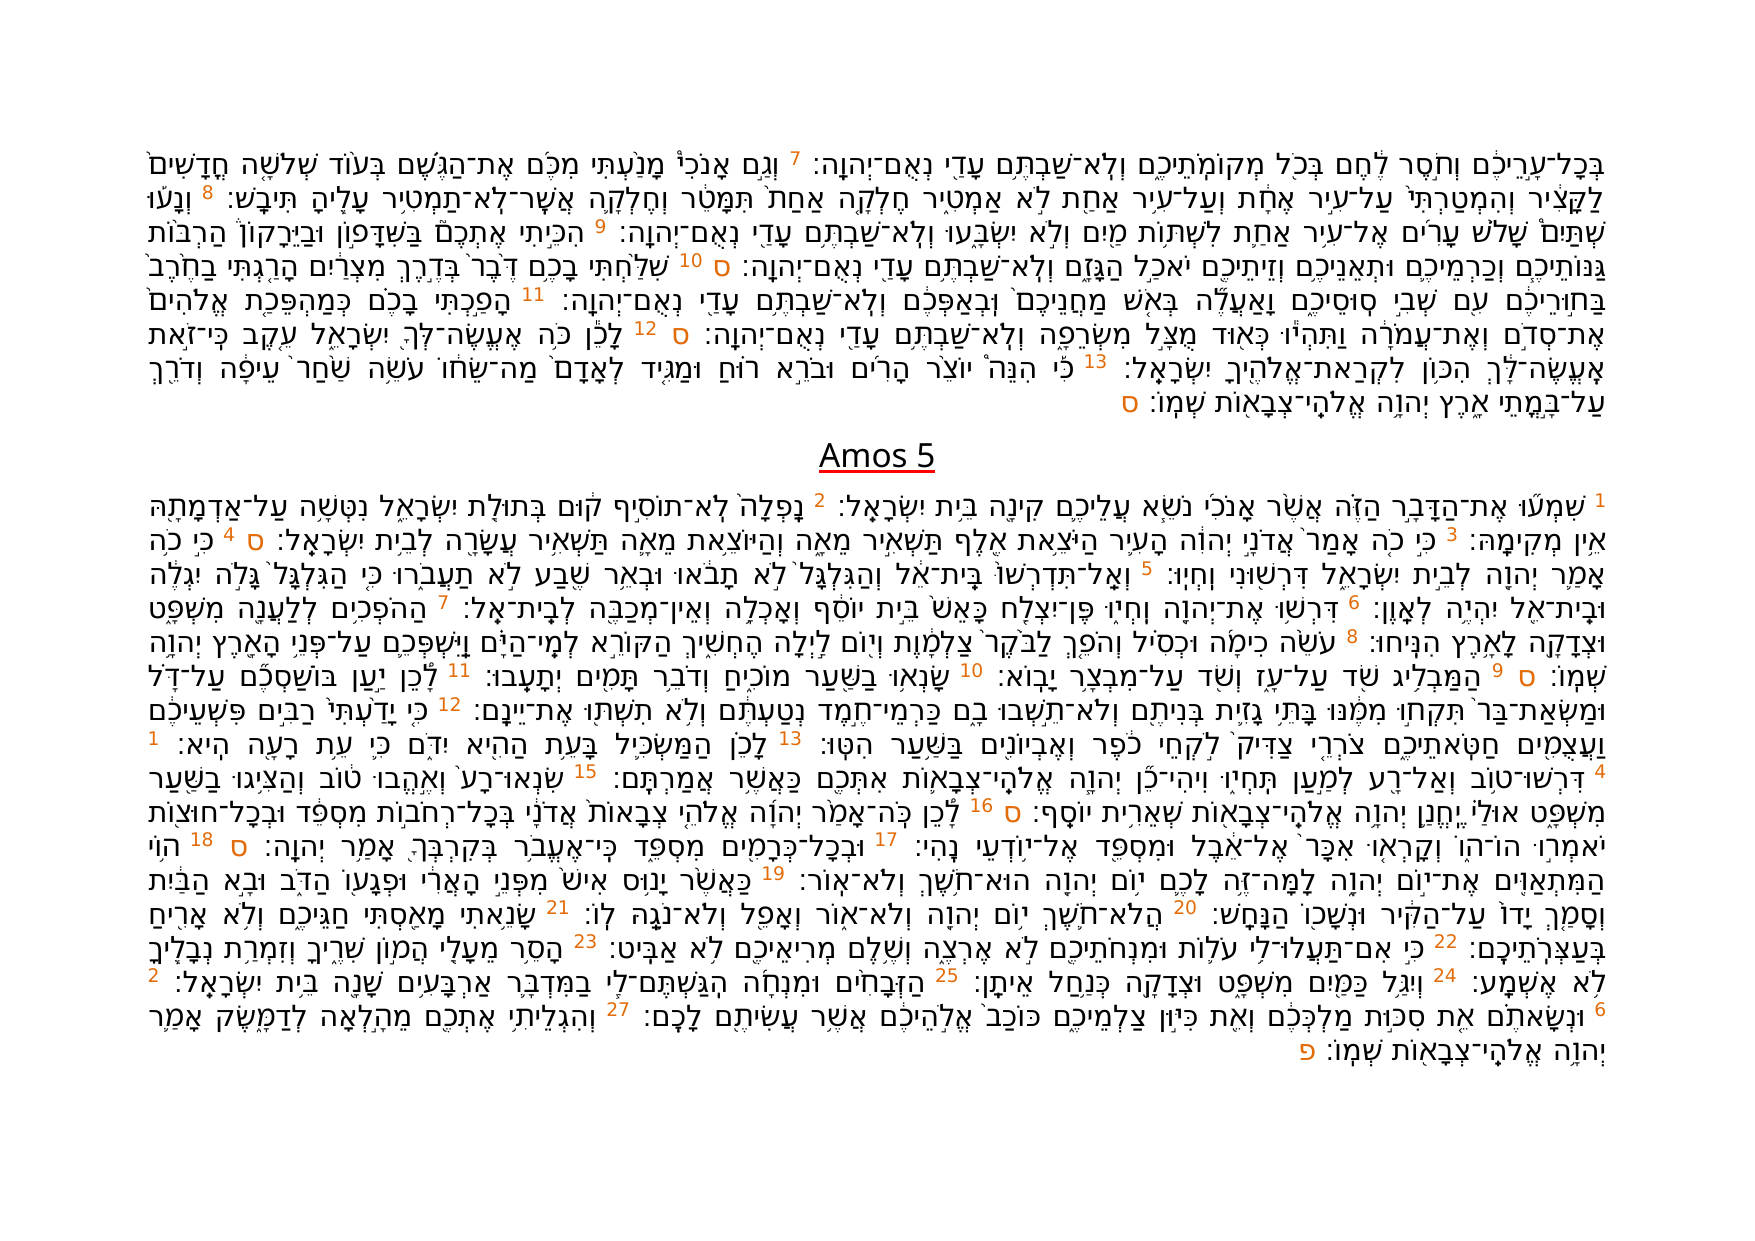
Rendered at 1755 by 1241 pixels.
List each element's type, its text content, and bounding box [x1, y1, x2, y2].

text 1 שִׁמְע֞וּ אֶת־הַדָּבָ֣ר הַזֶּ֗ה אֲשֶׁ֨ר אָנֹכִ֜י נֹשֵׂ֧א עֲלֵיכֶ֛ם קִינָ֖ה בֵּ֥ית יִשְׂרָאֵֽל׃ 2 נָֽפְלָה֙ לֹֽא־תוֹסִ֣יף ק֔וּם בְּתוּלַ֖ת יִשְׂרָאֵ֑ל נִטְּשָׁ֥ה עַל־אַדְמָתָ֖הּ אֵ֥ין מְקִימָֽהּ׃ ‬‬3 כִּ֣י כֹ֤ה אָמַר֙ אֲדֹנָ֣י יְהוִ֔ה הָעִ֛יר הַיֹּצֵ֥את אֶ֖לֶף תַּשְׁאִ֣יר מֵאָ֑ה וְהַיּוֹצֵ֥את מֵאָ֛ה תַּשְׁאִ֥יר עֲשָׂרָ֖ה לְבֵ֥ית יִשְׂרָאֵֽל׃ ס ‬‬4 כִּ֣י כֹ֥ה אָמַ֛ר יְהוָ֖ה לְבֵ֣ית יִשְׂרָאֵ֑ל דִּרְשׁ֖וּנִי וִֽחְיֽוּ׃ ‬‬5 וְאַֽל־תִּדְרְשׁוּ֙ בֵּֽית־אֵ֔ל וְהַגִּלְגָּל֙ לֹ֣א תָבֹ֔אוּ וּבְאֵ֥ר שֶׁ֖בַע לֹ֣א תַעֲבֹ֑רוּ כִּ֤י הַגִּלְגָּל֙ גָּלֹ֣ה יִגְלֶ֔ה וּבֵֽית־אֵ֖ל יִהְיֶ֥ה לְאָֽוֶן׃ ‬‬6 דִּרְשׁ֥וּ אֶת־יְהוָ֖ה וִֽחְי֑וּ פֶּן־יִצְלַ֤ח כָּאֵשׁ֙ בֵּ֣ית יוֹסֵ֔ף וְאָכְלָ֥ה וְאֵין־מְכַבֶּ֖ה לְבֵֽית־אֵֽל׃ ‬‬7 הַהֹפְכִ֥ים לְלַעֲנָ֖ה מִשְׁפָּ֑ט וּצְדָקָ֖ה לָאָ֥רֶץ הִנִּֽיחוּ׃ ‬‬8 עֹשֵׂ֨ה כִימָ֜ה וּכְסִ֗יל וְהֹפֵ֤ךְ לַבֹּ֙קֶר֙ צַלְמָ֔וֶת וְי֖וֹם לַ֣יְלָה הֶחְשִׁ֑יךְ הַקּוֹרֵ֣א לְמֵֽי־הַיָּ֗ם וַֽיִּשְׁפְּכֵ֛ם עַל־פְּנֵ֥י הָאָ֖רֶץ יְהוָ֥ה שְׁמֽוֹ׃ ס ‬‬9 הַמַּבְלִ֥יג שֹׁ֖ד עַל־עָ֑ז וְשֹׁ֖ד עַל־מִבְצָ֥ר יָבֽוֹא׃ ‬‬10 שָׂנְא֥וּ בַשַּׁ֖עַר מוֹכִ֑יחַ וְדֹבֵ֥ר תָּמִ֖ים יְתָעֵֽבוּ׃ ‬‬11 לָ֠כֵן יַ֣עַן בּוֹשַׁסְכֶ֞ם עַל־דָּ֗ל וּמַשְׂאַת־בַּר֙ תִּקְח֣וּ מִמֶּ֔נּוּ בָּתֵּ֥י גָזִ֛ית בְּנִיתֶ֖ם וְלֹא־תֵ֣שְׁבוּ בָ֑ם כַּרְמֵי־חֶ֣מֶד נְטַעְתֶּ֔ם וְלֹ֥א תִשְׁתּ֖וּ אֶת־יֵינָֽם׃ ‬‬12 כִּ֤י יָדַ֙עְתִּי֙ רַבִּ֣ים פִּשְׁעֵיכֶ֔ם וַעֲצֻמִ֖ים חַטֹּֽאתֵיכֶ֑ם צֹרְרֵ֤י צַדִּיק֙ לֹ֣קְחֵי כֹ֔פֶר וְאֶבְיוֹנִ֖ים בַּשַּׁ֥עַר הִטּֽוּ׃ ‬‬13 לָכֵ֗ן הַמַּשְׂכִּ֛יל בָּעֵ֥ת הַהִ֖יא יִדֹּ֑ם כִּ֛י עֵ֥ת רָעָ֖ה הִֽיא׃ ‬‬14 דִּרְשׁוּ־ט֥וֹב וְאַל־רָ֖ע לְמַ֣עַן תִּֽחְי֑וּ וִיהִי־כֵ֞ן יְהוָ֧ה אֱלֹהֵֽי־צְבָא֛וֹת אִתְּכֶ֖ם כַּאֲשֶׁ֥ר אֲמַרְתֶּֽם׃ ‬‬15 שִׂנְאוּ־רָע֙ וְאֶ֣הֱבוּ ט֔וֹב וְהַצִּ֥יגוּ בַשַּׁ֖עַר מִשְׁפָּ֑ט אוּלַ֗י יֽ͏ֶחֱנַ֛ן יְהוָ֥ה אֱלֹהֵֽי־צְבָא֖וֹת שְׁאֵרִ֥ית יוֹסֵֽף׃ ס ‬‬16 לָ֠כֵן כֹּֽה־אָמַ֨ר יְהוָ֜ה אֱלֹהֵ֤י צְבָאוֹת֙ אֲדֹנָ֔י בְּכָל־רְחֹב֣וֹת מִסְפֵּ֔ד וּבְכָל־חוּצ֖וֹת יֹאמְר֣וּ הוֹ־ה֑וֹ וְקָרְא֤וּ אִכָּר֙ אֶל־אֵ֔בֶל וּמִסְפֵּ֖ד אֶל־י֥וֹדְעֵי נֶֽהִי׃ ‬‬17 וּבְכָל־כְּרָמִ֖ים מִסְפֵּ֑ד כִּֽי־אֶעֱבֹ֥ר בְּקִרְבְּךָ֖ אָמַ֥ר יְהוָֽה׃ ס ‬‬18 ה֥וֹי הַמִּתְאַוִּ֖ים אֶת־י֣וֹם יְהוָ֑ה לָמָּה־זֶּ֥ה לָכֶ֛ם י֥וֹם יְהוָ֖ה הוּא־חֹ֥שֶׁךְ וְלֹא־אֽוֹר׃ ‬‬19 כַּאֲשֶׁ֨ר יָנ֥וּס אִישׁ֙ מִפְּנֵ֣י הָאֲרִ֔י וּפְגָע֖וֹ הַדֹּ֑ב וּבָ֣א הַבַּ֔יִת וְסָמַ֤ךְ יָדוֹ֙ עַל־הַקִּ֔יר וּנְשָׁכ֖וֹ הַנָּחָֽשׁ׃ ‬‬20 הֲלֹא־חֹ֛שֶׁךְ י֥וֹם יְהוָ֖ה וְלֹא־א֑וֹר וְאָפֵ֖ל וְלֹא־נֹ֥גַֽהּ לֽוֹ׃ ‬‬21 שָׂנֵ֥אתִי מָאַ֖סְתִּי חַגֵּיכֶ֑ם וְלֹ֥א אָרִ֖יחַ בְּעַצְּרֹֽתֵיכֶֽם׃ ‬‬22 כִּ֣י אִם־תַּעֲלוּ־לִ֥י עֹל֛וֹת וּמִנְחֹתֵיכֶ֖ם לֹ֣א אֶרְצֶ֑ה וְשֶׁ֥לֶם מְרִיאֵיכֶ֖ם לֹ֥א אַבִּֽיט׃ ‬‬23 הָסֵ֥ר מֵעָלַ֖י הֲמ֣וֹן שִׁרֶ֑יךָ וְזִמְרַ֥ת נְבָלֶ֖יךָ לֹ֥א אֶשְׁמָֽע׃ ‬‬24 וְיִגַּ֥ל כַּמַּ֖יִם מִשְׁפָּ֑ט וּצְדָקָ֖ה כְּנַ֥חַל אֵיתָֽן׃ ‬‬25 הַזְּבָחִ֨ים וּמִנְחָ֜ה הִֽגַּשְׁתֶּם־לִ֧י בַמִּדְבָּ֛ר אַרְבָּעִ֥ים שָׁנָ֖ה בֵּ֥ית יִשְׂרָאֵֽל׃ ‬‬26 וּנְשָׂאתֶ֗ם אֵ֚ת סִכּ֣וּת מַלְכְּכֶ֔ם וְאֵ֖ת כִּיּ֣וּן צַלְמֵיכֶ֑ם כּוֹכַב֙ אֱלֹ֣הֵיכֶ֔ם אֲשֶׁ֥ר עֲשִׂיתֶ֖ם לָכֶֽם׃ ‬‬27 וְהִגְלֵיתִ֥י אֶתְכֶ֖ם מֵהָ֣לְאָה לְדַמָּ֑שֶׂק אָמַ֛ר יְהוָ֥ה אֱלֹהֵֽי־צְבָא֖וֹת שְׁמֽוֹ׃ פ ‬‬‬‬‬‬‬‬‬‬‬‬‬‬‬‬‬‬‬‬‬‬‬‬‬‬‬‬ [148, 490, 1606, 1067]
text Amos 5 [148, 432, 1606, 477]
text 1 שִׁמְע֞וּ הַדָּבָ֣ר הַזֶּ֗ה פָּר֤וֹת הַבָּשָׁן֙ אֲשֶׁר֙ בְּהַ֣ר שֹֽׁמְר֔וֹן הָעֹשְׁק֣וֹת דַּלִּ֔ים הָרֹצְצ֖וֹת אֶבְיוֹנִ֑ים הָאֹמְרֹ֥ת לַאֲדֹֽנֵיהֶ֖ם הָבִ֥יאָה וְנִשְׁתֶּֽה׃ 2 נִשְׁבַּ֨ע אֲדֹנָ֤י יְהוִה֙ בְּקָדְשׁ֔וֹ כִּ֛י הִנֵּ֥ה יָמִ֖ים בָּאִ֣ים עֲלֵיכֶ֑ם וְנִשָּׂ֤א אֶתְכֶם֙ בְּצִנּ֔וֹת וְאַחֲרִיתְכֶ֖ן בְּסִיר֥וֹת דּוּגָֽה׃ ‬‬3 וּפְרָצִ֥ים תֵּצֶ֖אנָה אִשָּׁ֣ה נֶגְדָּ֑הּ וְהִשְׁלַכְתֶּ֥נָה הַהַרְמ֖וֹנָה נְאֻם־יְהוָֽה׃ ‬‬4 בֹּ֤אוּ בֵֽית־אֵל֙ וּפִשְׁע֔וּ הַגִּלְגָּ֖ל הַרְבּ֣וּ לִפְשֹׁ֑עַ וְהָבִ֤יאוּ לַבֹּ֙קֶר֙ זִבְחֵיכֶ֔ם לִשְׁלֹ֥שֶׁת יָמִ֖ים מַעְשְׂרֹֽתֵיכֶֽם׃ ‬‬5 וְקַטֵּ֤ר מֵֽחָמֵץ֙ תּוֹדָ֔ה וְקִרְא֥וּ נְדָב֖וֹת הַשְׁמִ֑יעוּ כִּ֣י כֵ֤ן אֲהַבְתֶּם֙ בְּנֵ֣י יִשְׂרָאֵ֔ל נְאֻ֖ם אֲדֹנָ֥י יְהוִֽה׃ ‬‬6 וְגַם־אֲנִי֩ נָתַ֨תִּי לָכֶ֜ם נִקְי֤וֹן שִׁנַּ֙יִם֙ בְּכָל־עָ֣רֵיכֶ֔ם וְחֹ֣סֶר לֶ֔חֶם בְּכֹ֖ל מְקוֹמֹֽתֵיכֶ֑ם וְלֹֽא־שַׁבְתֶּ֥ם עָדַ֖י נְאֻם־יְהוָֽה׃ ‬‬7 וְגַ֣ם אָנֹכִי֩ מָנַ֨עְתִּי מִכֶּ֜ם אֶת־הַגֶּ֗שֶׁם בְּע֨וֹד שְׁלֹשָׁ֤ה חֳדָשִׁים֙ לַקָּצִ֔יר וְהִמְטַרְתִּי֙ עַל־עִ֣יר אֶחָ֔ת וְעַל־עִ֥יר אַחַ֖ת לֹ֣א אַמְטִ֑יר חֶלְקָ֤ה אַחַת֙ תִּמָּטֵ֔ר וְחֶלְקָ֛ה אֲשֶֽׁר־לֹֽא־תַמְטִ֥יר עָלֶ֖יהָ תִּיבָֽשׁ׃ ‬‬8 וְנָע֡וּ שְׁתַּיִם֩ שָׁלֹ֨שׁ עָרִ֜ים אֶל־עִ֥יר אַחַ֛ת לִשְׁתּ֥וֹת מַ֖יִם וְלֹ֣א יִשְׂבָּ֑עוּ וְלֹֽא־שַׁבְתֶּ֥ם עָדַ֖י נְאֻם־יְהוָֽה׃ ‬‬9 הִכֵּ֣יתִי אֶתְכֶם֮ בַּשִּׁדָּפ֣וֹן וּבַיֵּרָקוֹן֒ הַרְבּ֨וֹת גַּנּוֹתֵיכֶ֧ם וְכַרְמֵיכֶ֛ם וּתְאֵנֵיכֶ֥ם וְזֵיתֵיכֶ֖ם יֹאכַ֣ל הַגָּזָ֑ם וְלֹֽא־שַׁבְתֶּ֥ם עָדַ֖י נְאֻם־יְהוָֽה׃ ס ‬‬10 שִׁלַּ֨חְתִּי בָכֶ֥ם דֶּ֙בֶר֙ בְּדֶ֣רֶךְ מִצְרַ֔יִם הָרַ֤גְתִּי בַחֶ֙רֶב֙ בַּח֣וּרֵיכֶ֔ם עִ֖ם שְׁבִ֣י סֽוּסֵיכֶ֑ם וָאַעֲלֶ֞ה בְּאֹ֤שׁ מַחֲנֵיכֶם֙ וּֽבְאַפְּכֶ֔ם וְלֹֽא־שַׁבְתֶּ֥ם עָדַ֖י נְאֻם־יְהוָֽה׃ ‬‬11 הָפַ֣כְתִּי בָכֶ֗ם כְּמַהְפֵּכַ֤ת אֱלֹהִים֙ אֶת־סְדֹ֣ם וְאֶת־עֲמֹרָ֔ה וַתִּהְי֕וּ כְּא֖וּד מֻצָּ֣ל מִשְׂרֵפָ֑ה וְלֹֽא־שַׁבְתֶּ֥ם עָדַ֖י נְאֻם־יְהוָֽה׃ ס ‬‬12 לָכֵ֕ן כֹּ֥ה אֶעֱשֶׂה־לְּךָ֖ יִשְׂרָאֵ֑ל עֵ֚קֶב כִּֽי־זֹ֣את אֶֽעֱשֶׂה־לָּ֔ךְ הִכּ֥וֹן לִקְרַאת־אֱלֹהֶ֖יךָ יִשְׂרָאֵֽל׃ ‬‬13 כִּ֡י הִנֵּה֩ יוֹצֵ֨ר הָרִ֜ים וּבֹרֵ֣א ר֗וּחַ וּמַגִּ֤יד לְאָדָם֙ מַה־שֵּׂח֔וֹ עֹשֵׂ֥ה שַׁ֙חַר֙ עֵיפָ֔ה וְדֹרֵ֖ךְ עַל־בָּ֣מֳתֵי אָ֑רֶץ יְהוָ֥ה אֱלֹהֵֽי־צְבָא֖וֹת שְׁמֽוֹ׃ ס ‬‬‬‬‬‬‬‬‬‬‬‬‬‬ [148, 148, 1606, 419]
